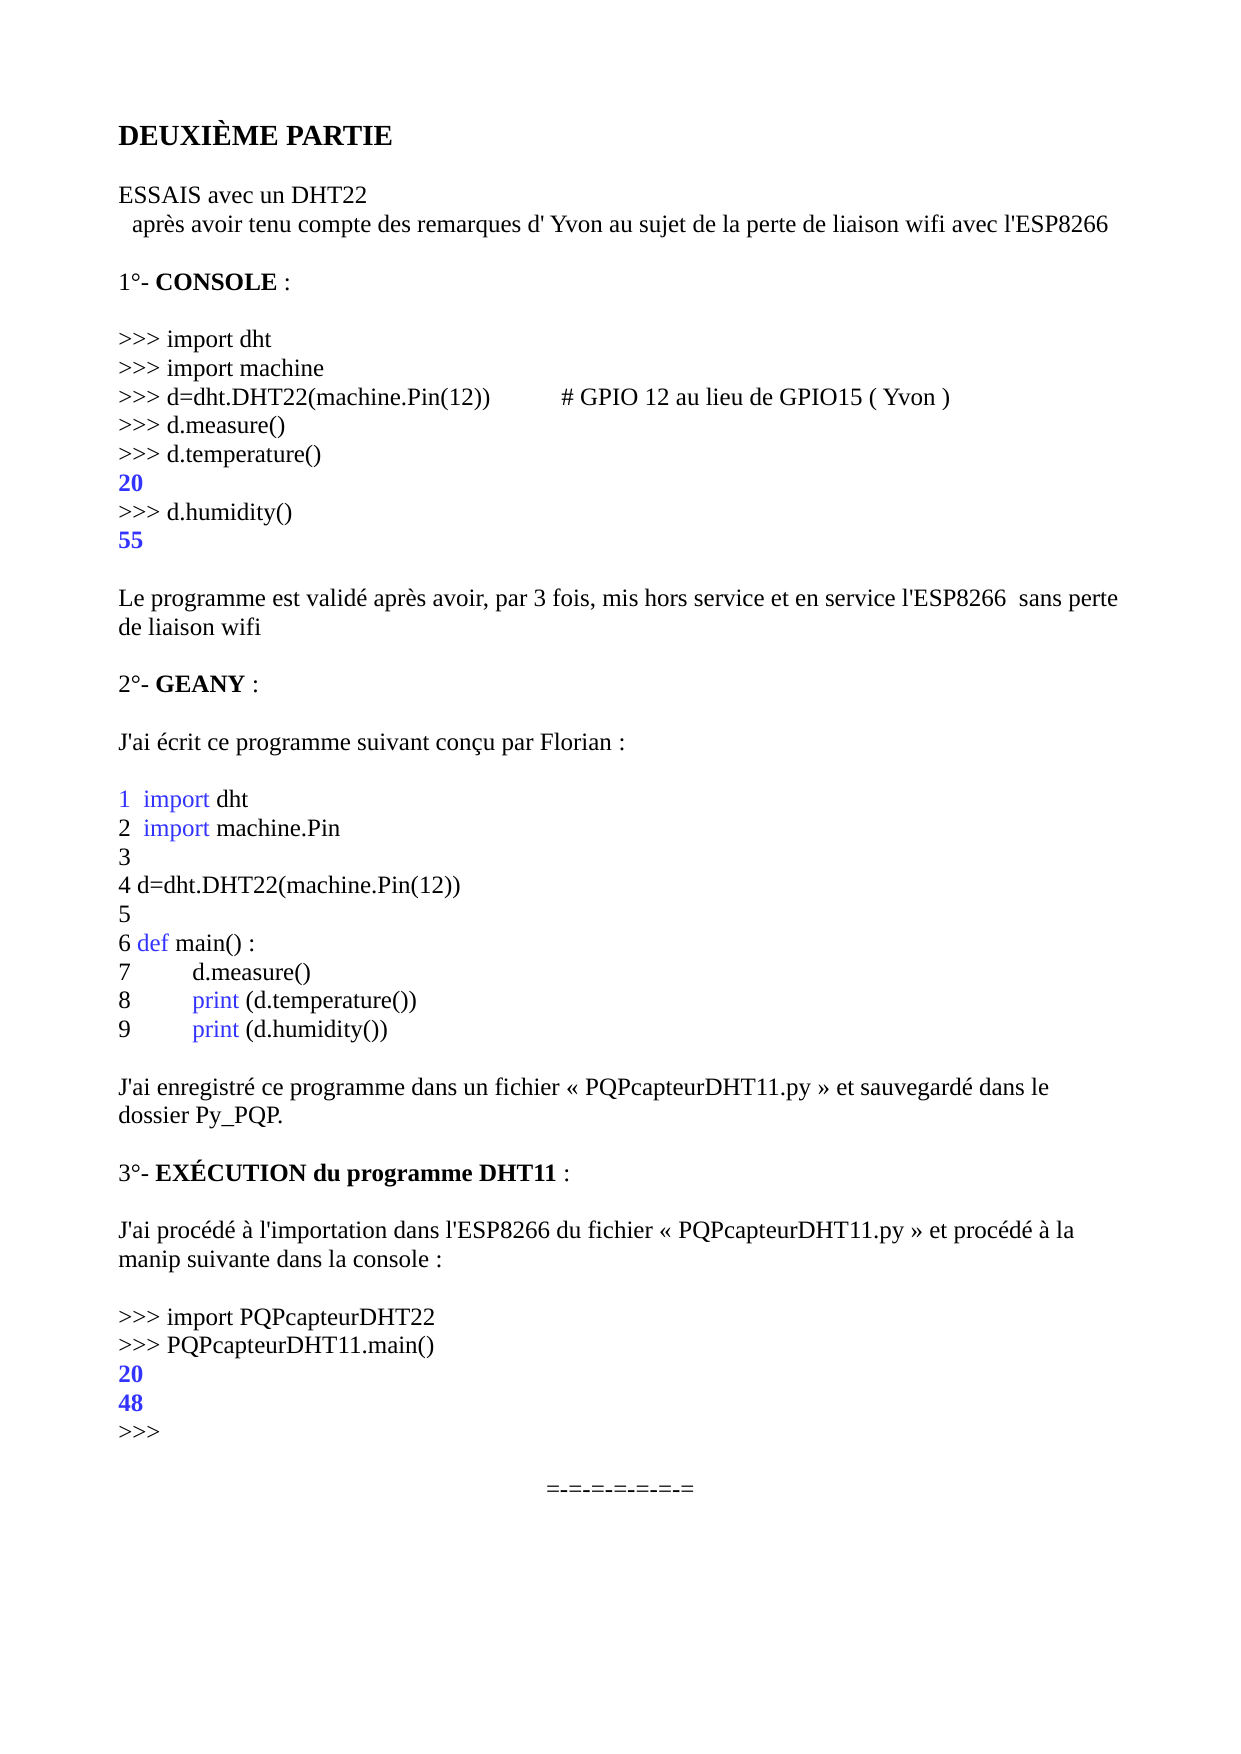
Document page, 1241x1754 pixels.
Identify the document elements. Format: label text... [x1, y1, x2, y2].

text J'ai procédé à l'importation dans l'ESP8266 du fichier « PQPcapteurDHT11.py » et procédé à la manip suivante dans la console : [118, 1215, 1122, 1273]
text J'ai enregistré ce programme dans un fichier « PQPcapteurDHT11.py » et sauvegardé dans le dossier Py_PQP. [118, 1072, 1122, 1129]
text 1 import dht [118, 784, 1122, 813]
text 55 [118, 525, 1122, 554]
text =-=-=-=-=-=-= [118, 1474, 1122, 1503]
text 1°- CONSOLE : [118, 267, 1122, 295]
text >>> import PQPcapteurDHT22 [118, 1302, 1122, 1330]
text 6 def main() : [118, 928, 1122, 957]
text ESSAIS avec un DHT22 [118, 180, 1122, 209]
text 48 [118, 1388, 1122, 1417]
text 2 import machine.Pin [118, 813, 1122, 842]
text J'ai écrit ce programme suivant conçu par Florian : [118, 727, 1122, 755]
text 8 print (d.temperature()) [118, 985, 1122, 1014]
text >>> import machine [118, 353, 1122, 382]
text 20 [118, 1359, 1122, 1388]
text 9 print (d.humidity()) [118, 1014, 1122, 1043]
text >>> d.measure() [118, 410, 1122, 439]
text après avoir tenu compte des remarques d' Yvon au sujet de la perte de liaison wifi avec l'ESP8266 [118, 209, 1122, 238]
text DEUXIÈME PARTIE [118, 118, 1122, 152]
text >>> PQPcapteurDHT11.main() [118, 1330, 1122, 1359]
text 3 [118, 842, 1122, 870]
text 7 d.measure() [118, 957, 1122, 985]
text 2°- GEANY : [118, 669, 1122, 698]
text 3°- EXÉCUTION du programme DHT11 : [118, 1158, 1122, 1187]
text >>> [118, 1417, 1122, 1445]
text 4 d=dht.DHT22(machine.Pin(12)) [118, 870, 1122, 899]
text 20 [118, 468, 1122, 497]
text >>> d.temperature() [118, 439, 1122, 468]
text 5 [118, 899, 1122, 928]
text >>> import dht [118, 324, 1122, 353]
text >>> d=dht.DHT22(machine.Pin(12)) # GPIO 12 au lieu de GPIO15 ( Yvon ) [118, 382, 1122, 410]
text >>> d.humidity() [118, 497, 1122, 525]
text Le programme est validé après avoir, par 3 fois, mis hors service et en service l'ESP8266 sans perte de liaison wifi [118, 583, 1122, 640]
